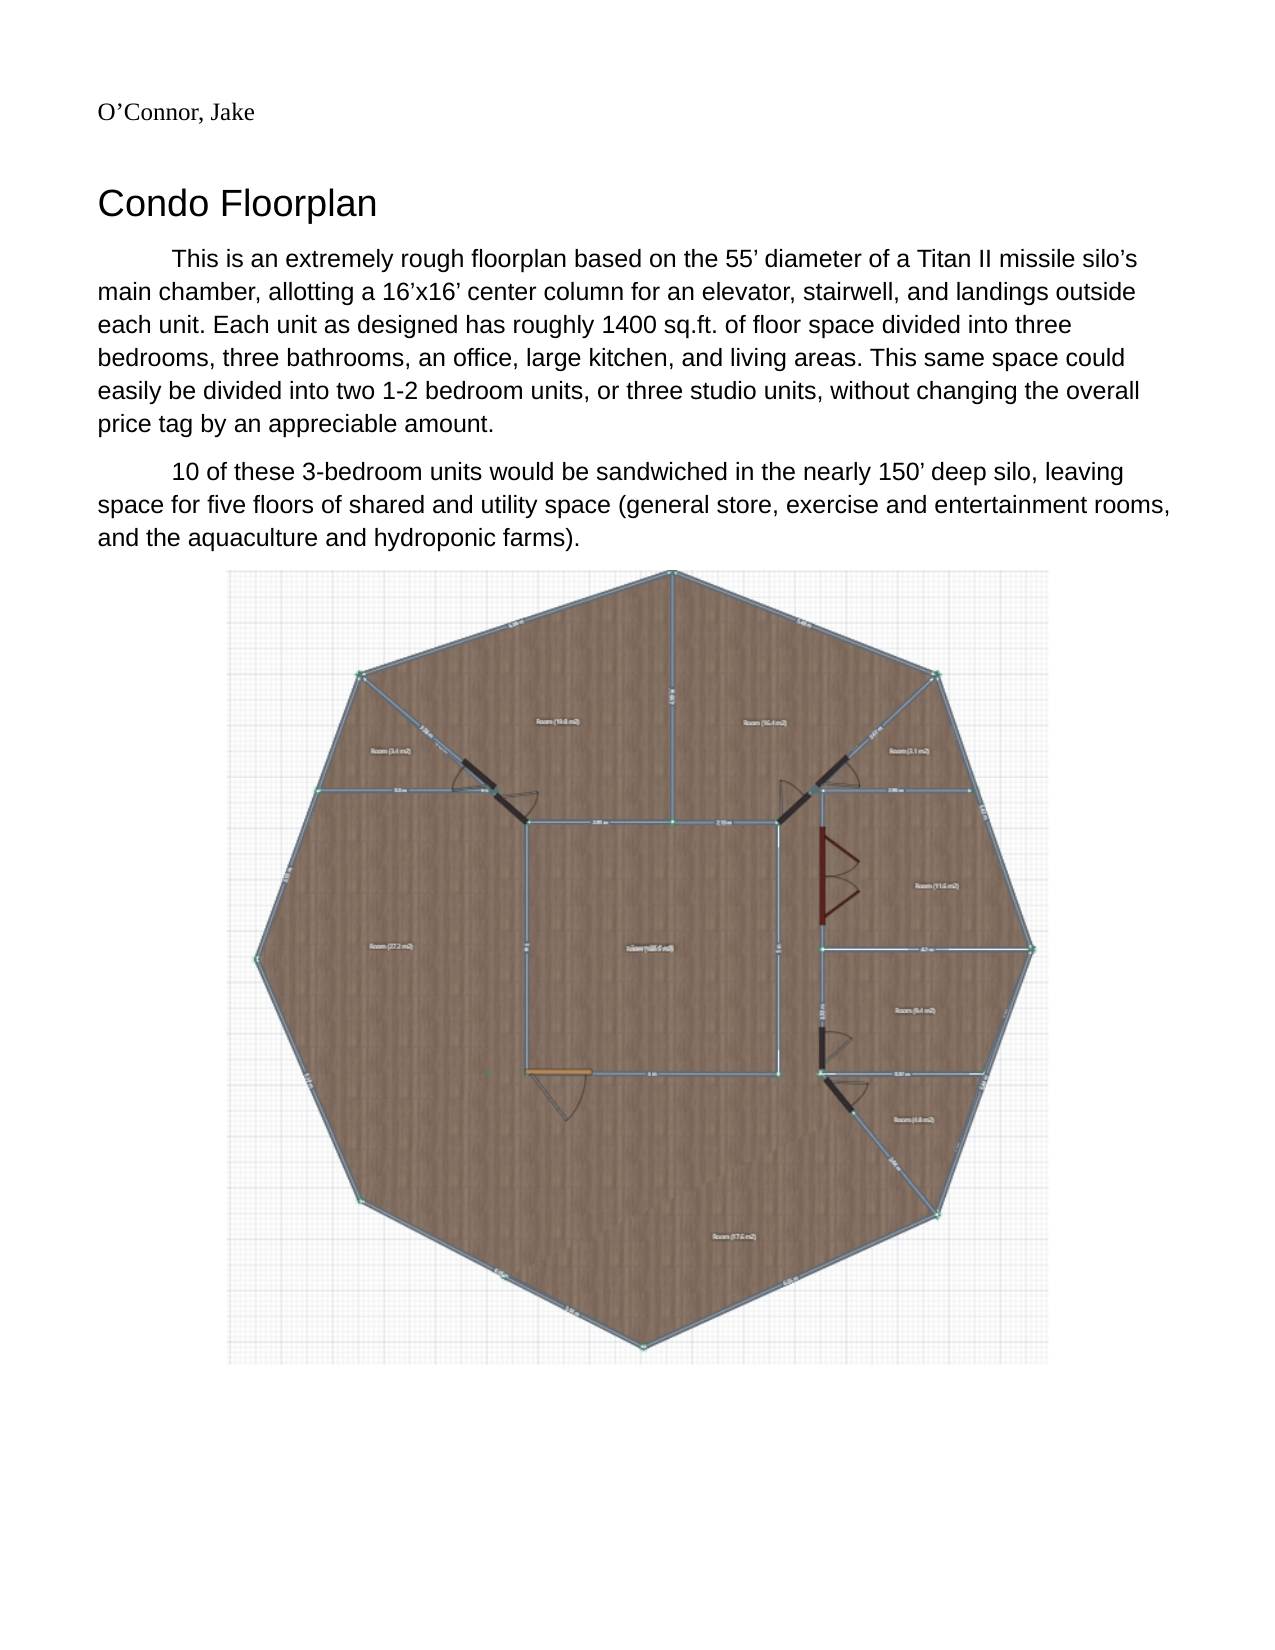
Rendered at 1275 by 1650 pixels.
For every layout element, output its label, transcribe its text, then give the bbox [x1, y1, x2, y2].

text This is an extremely rough floorplan based on the 55’ diameter of a Titan II missile silo’s main chamber, allotting a 16’x16’ center column for an elevator, stairwell, and landings outside each unit. Each unit as designed has roughly 1400 sq.ft. of floor space divided into three bedrooms, three bathrooms, an office, large kitchen, and living areas. This same space could easily be divided into two 1-2 bedroom units, or three studio units, without changing the overall price tag by an appreciable amount. [97, 244, 1177, 438]
subtitle Condo Floorplan [97, 181, 1177, 225]
picture [226, 570, 1049, 1365]
text 10 of these 3-bedroom units would be sandwiched in the nearly 150’ deep silo, leaving space for five floors of shared and utility space (general store, exercise and entertainment rooms, and the aquaculture and hydroponic farms). [97, 457, 1177, 551]
